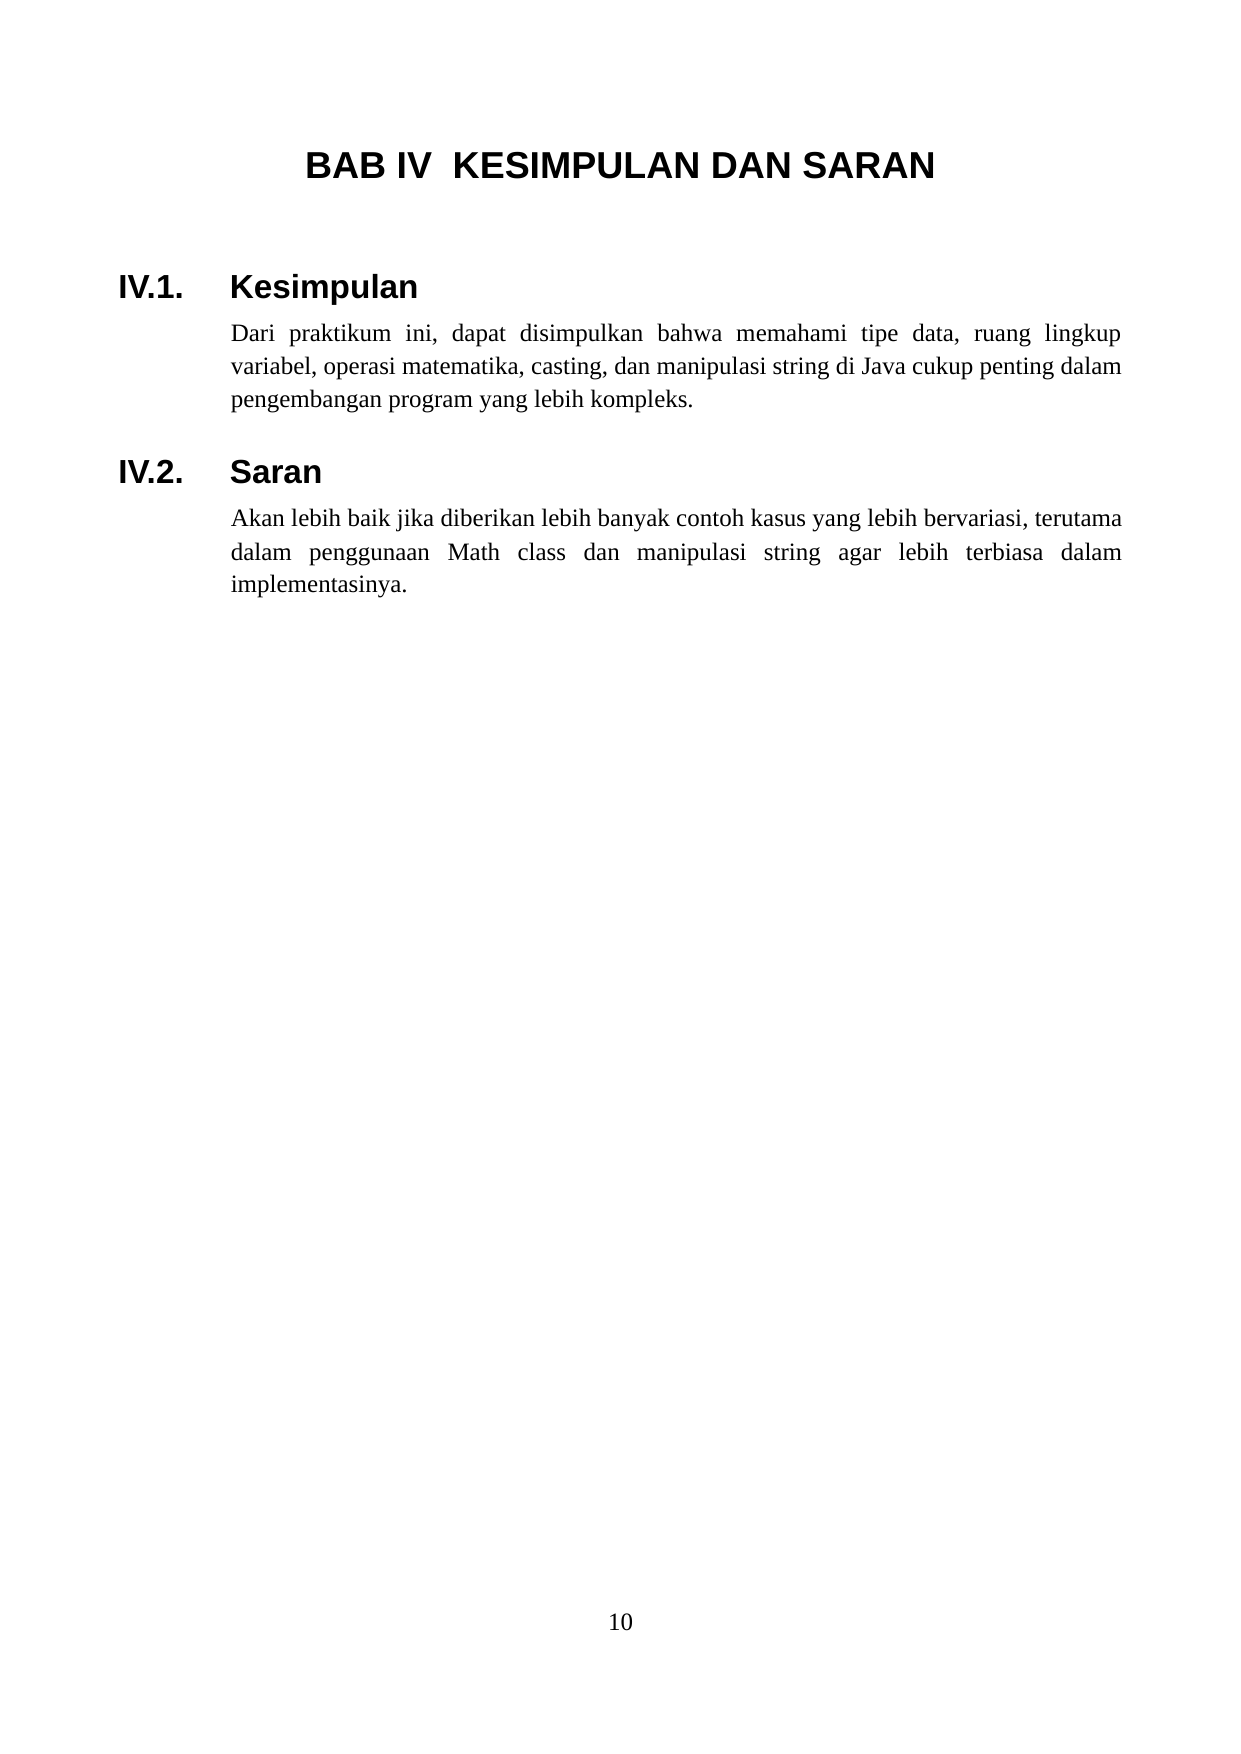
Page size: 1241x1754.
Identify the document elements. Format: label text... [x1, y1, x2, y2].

subtitle KESIMPULAN DAN SARAN [118, 143, 1122, 186]
subtitle Kesimpulan [118, 267, 1122, 306]
subtitle Saran [118, 453, 1122, 491]
text Dari praktikum ini, dapat disimpulkan bahwa memahami tipe data, ruang lingkup variabel, operasi matematika, casting, dan manipulasi string di Java cukup penting dalam pengembangan program yang lebih kompleks. [231, 318, 1122, 413]
text Akan lebih baik jika diberikan lebih banyak contoh kasus yang lebih bervariasi, terutama dalam penggunaan Math class dan manipulasi string agar lebih terbiasa dalam implementasinya. [231, 503, 1122, 598]
